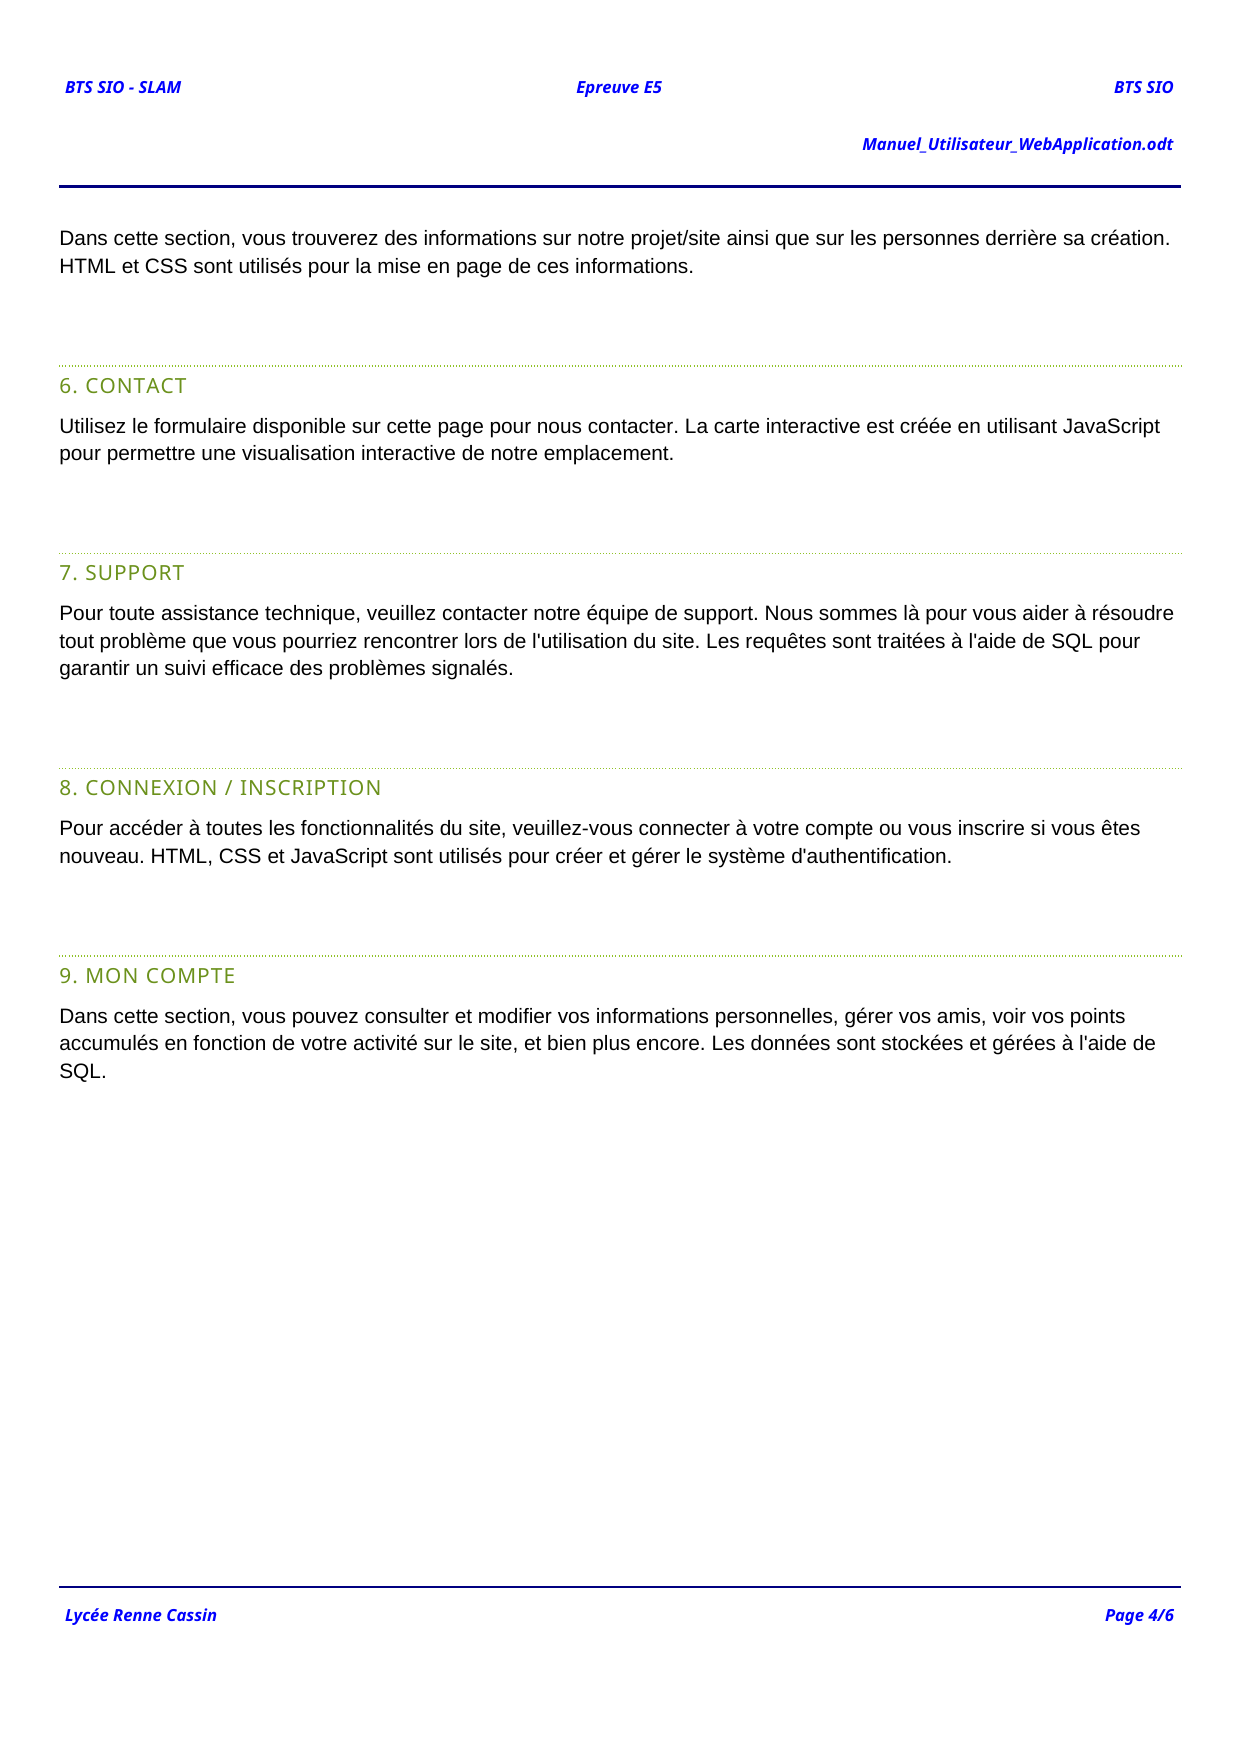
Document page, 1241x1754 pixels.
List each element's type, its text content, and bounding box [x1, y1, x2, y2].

text Dans cette section, vous trouverez des informations sur notre projet/site ainsi que sur les personnes derrière sa création. HTML et CSS sont utilisés pour la mise en page de ces informations. [59, 226, 1181, 278]
text Dans cette section, vous pouvez consulter et modifier vos informations personnelles, gérer vos amis, voir vos points accumulés en fonction de votre activité sur le site, et bien plus encore. Les données sont stockées et gérées à l'aide de SQL. [59, 1004, 1181, 1083]
text Pour accéder à toutes les fonctionnalités du site, veuillez-vous connecter à votre compte ou vous inscrire si vous êtes nouveau. HTML, CSS et JavaScript sont utilisés pour créer et gérer le système d'authentification. [59, 816, 1181, 868]
subtitle 6. Contact [59, 365, 1181, 399]
subtitle 9. Mon compte [59, 955, 1181, 989]
subtitle 7. Support [59, 552, 1181, 587]
text Pour toute assistance technique, veuillez contacter notre équipe de support. Nous sommes là pour vous aider à résoudre tout problème que vous pourriez rencontrer lors de l'utilisation du site. Les requêtes sont traitées à l'aide de SQL pour garantir un suivi efficace des problèmes signalés. [59, 601, 1181, 680]
subtitle 8. Connexion / Inscription [59, 767, 1181, 802]
text Utilisez le formulaire disponible sur cette page pour nous contacter. La carte interactive est créée en utilisant JavaScript pour permettre une visualisation interactive de notre emplacement. [59, 414, 1181, 465]
